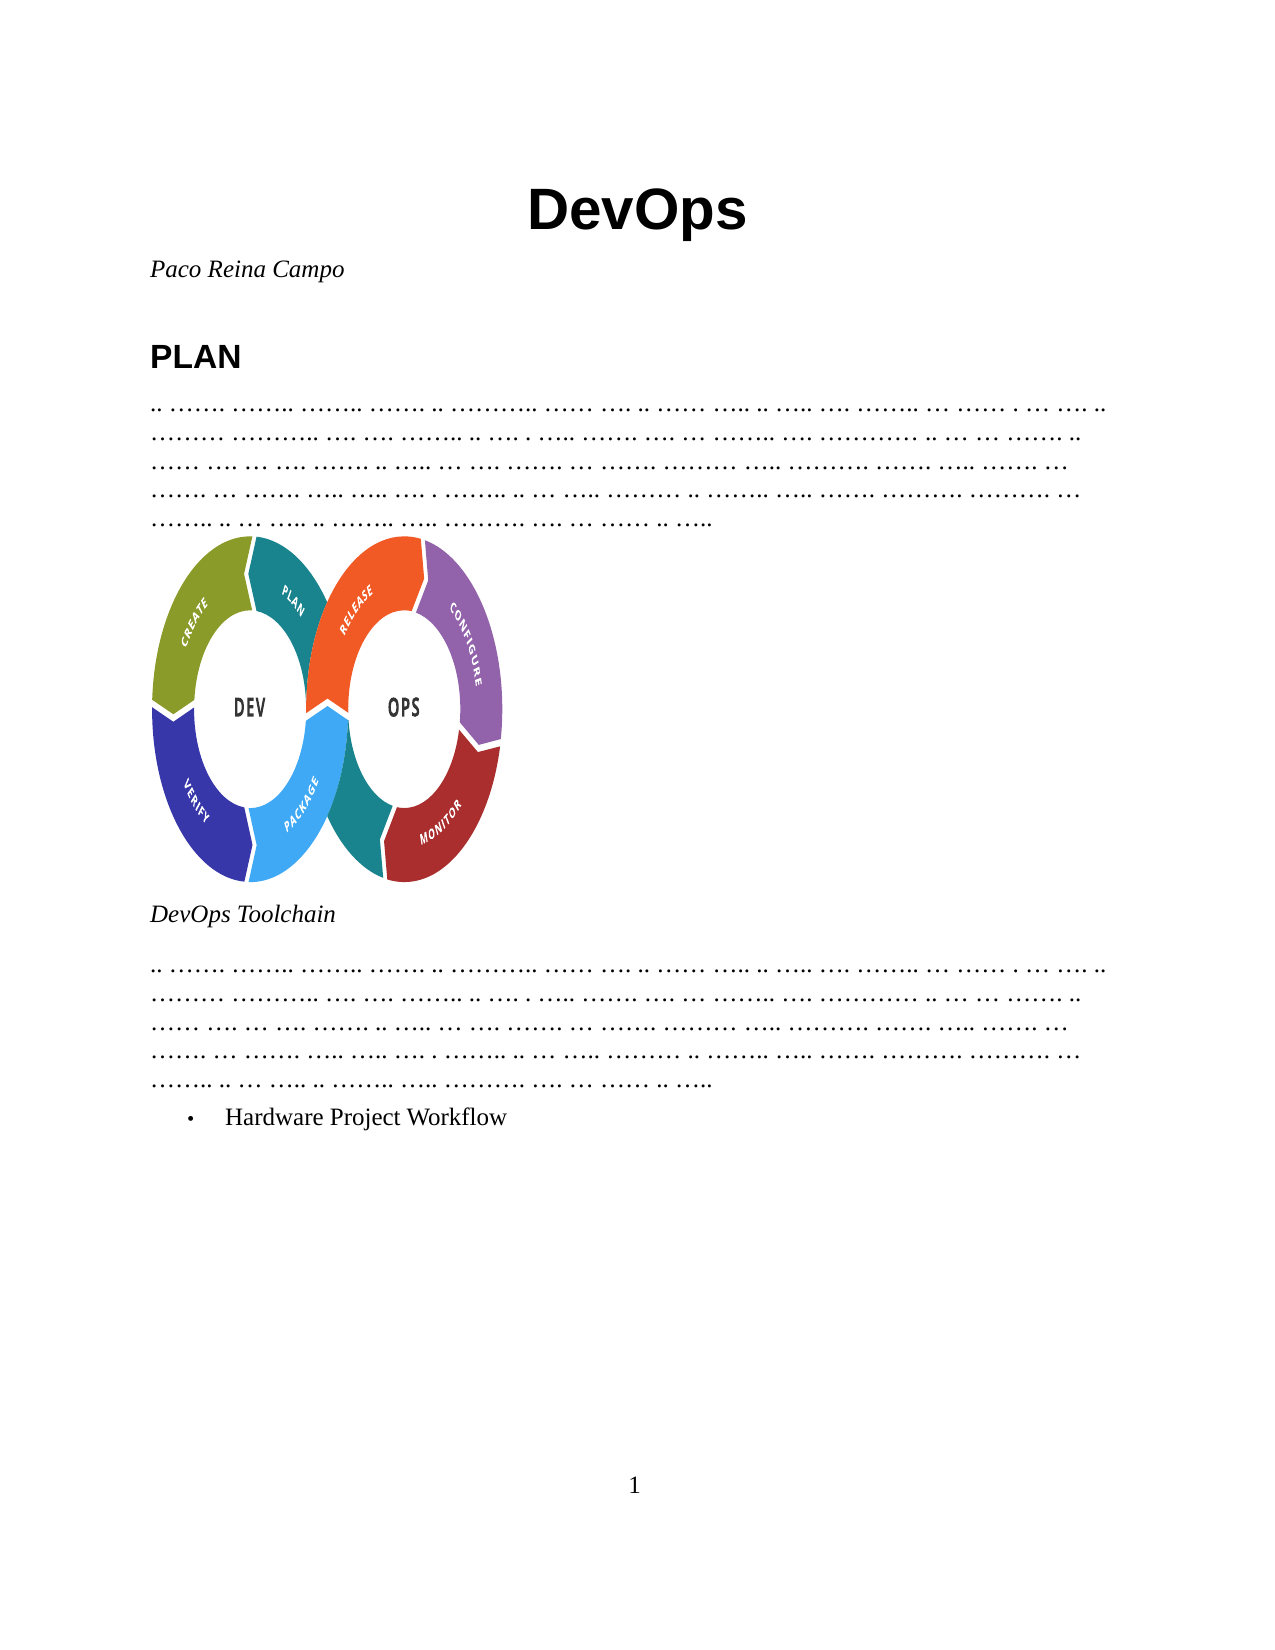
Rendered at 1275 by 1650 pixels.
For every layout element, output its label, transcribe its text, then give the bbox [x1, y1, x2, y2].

subtitle PLAN [150, 337, 1125, 376]
text DevOps Toolchain [150, 899, 1125, 928]
text .. ……. …….. …….. ……. .. ……….. …… …. .. …… ….. .. ….. …. …….. … …… . … …. .. ……… ……….. …. …. …….. .. …. . ….. ……. …. … …….. …. ………… .. … … ……. .. …… …. … …. ……. .. ….. … …. ……. … ……. ……… ….. ………. ……. ….. ……. … ……. … ……. ….. ….. …. . …….. .. … ….. ……… .. …….. ….. ……. ………. ………. … …….. .. … ….. .. …….. ….. ………. …. … …… .. ….. [150, 949, 1125, 1093]
text .. ……. …….. …….. ……. .. ……….. …… …. .. …… ….. .. ….. …. …….. … …… . … …. .. ……… ……….. …. …. …….. .. …. . ….. ……. …. … …….. …. ………… .. … … ……. .. …… …. … …. ……. .. ….. … …. ……. … ……. ……… ….. ………. ……. ….. ……. … ……. … ……. ….. ….. …. . …….. .. … ….. ……… .. …….. ….. ……. ………. ………. … …….. .. … ….. .. …….. ….. ………. …. … …… .. ….. [150, 388, 1125, 532]
text Paco Reina Campo [150, 254, 1125, 283]
title DevOps [150, 175, 1125, 242]
list Hardware Project Workflow [187, 1102, 1125, 1131]
